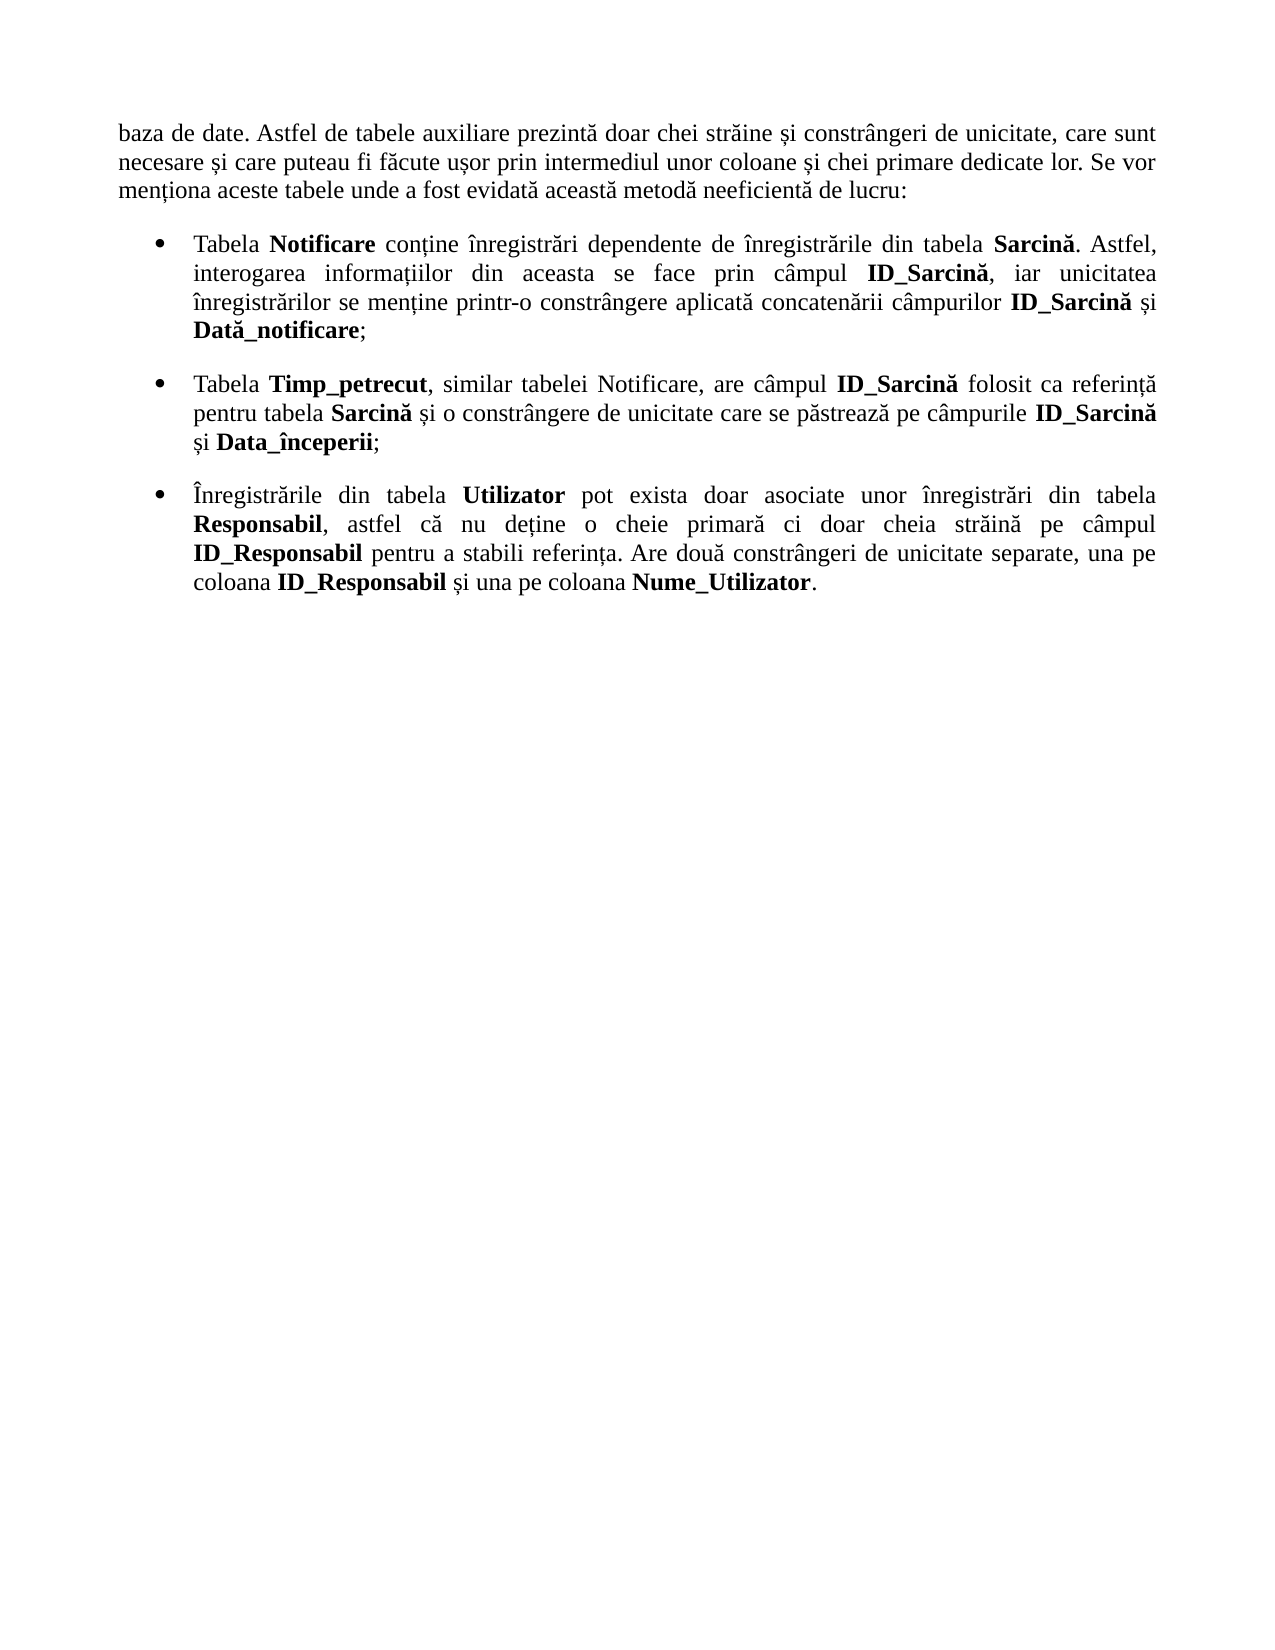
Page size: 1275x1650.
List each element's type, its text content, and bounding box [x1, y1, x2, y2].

list Înregistrările din tabela Utilizator pot exista doar asociate unor înregistrări din tabela Responsabil, astfel că nu deține o cheie primară ci doar cheia străină pe câmpul ID_Responsabil pentru a stabili referința. Are două constrângeri de unicitate separate, una pe coloana ID_Responsabil și una pe coloana Nume_Utilizator. [156, 481, 1157, 596]
text baza de date. Astfel de tabele auxiliare prezintă doar chei străine și constrângeri de unicitate, care sunt necesare și care puteau fi făcute ușor prin intermediul unor coloane și chei primare dedicate lor. Se vor menționa aceste tabele unde a fost evidată această metodă neeficientă de lucru: [118, 118, 1157, 204]
list Tabela Timp_petrecut, similar tabelei Notificare, are câmpul ID_Sarcină folosit ca referință pentru tabela Sarcină și o constrângere de unicitate care se păstrează pe câmpurile ID_Sarcină și Data_începerii; [156, 369, 1157, 456]
list Tabela Notificare conține înregistrări dependente de înregistrările din tabela Sarcină. Astfel, interogarea informațiilor din aceasta se face prin câmpul ID_Sarcină, iar unicitatea înregistrărilor se menține printr-o constrângere aplicată concatenării câmpurilor ID_Sarcină și Dată_notificare; [156, 229, 1157, 344]
